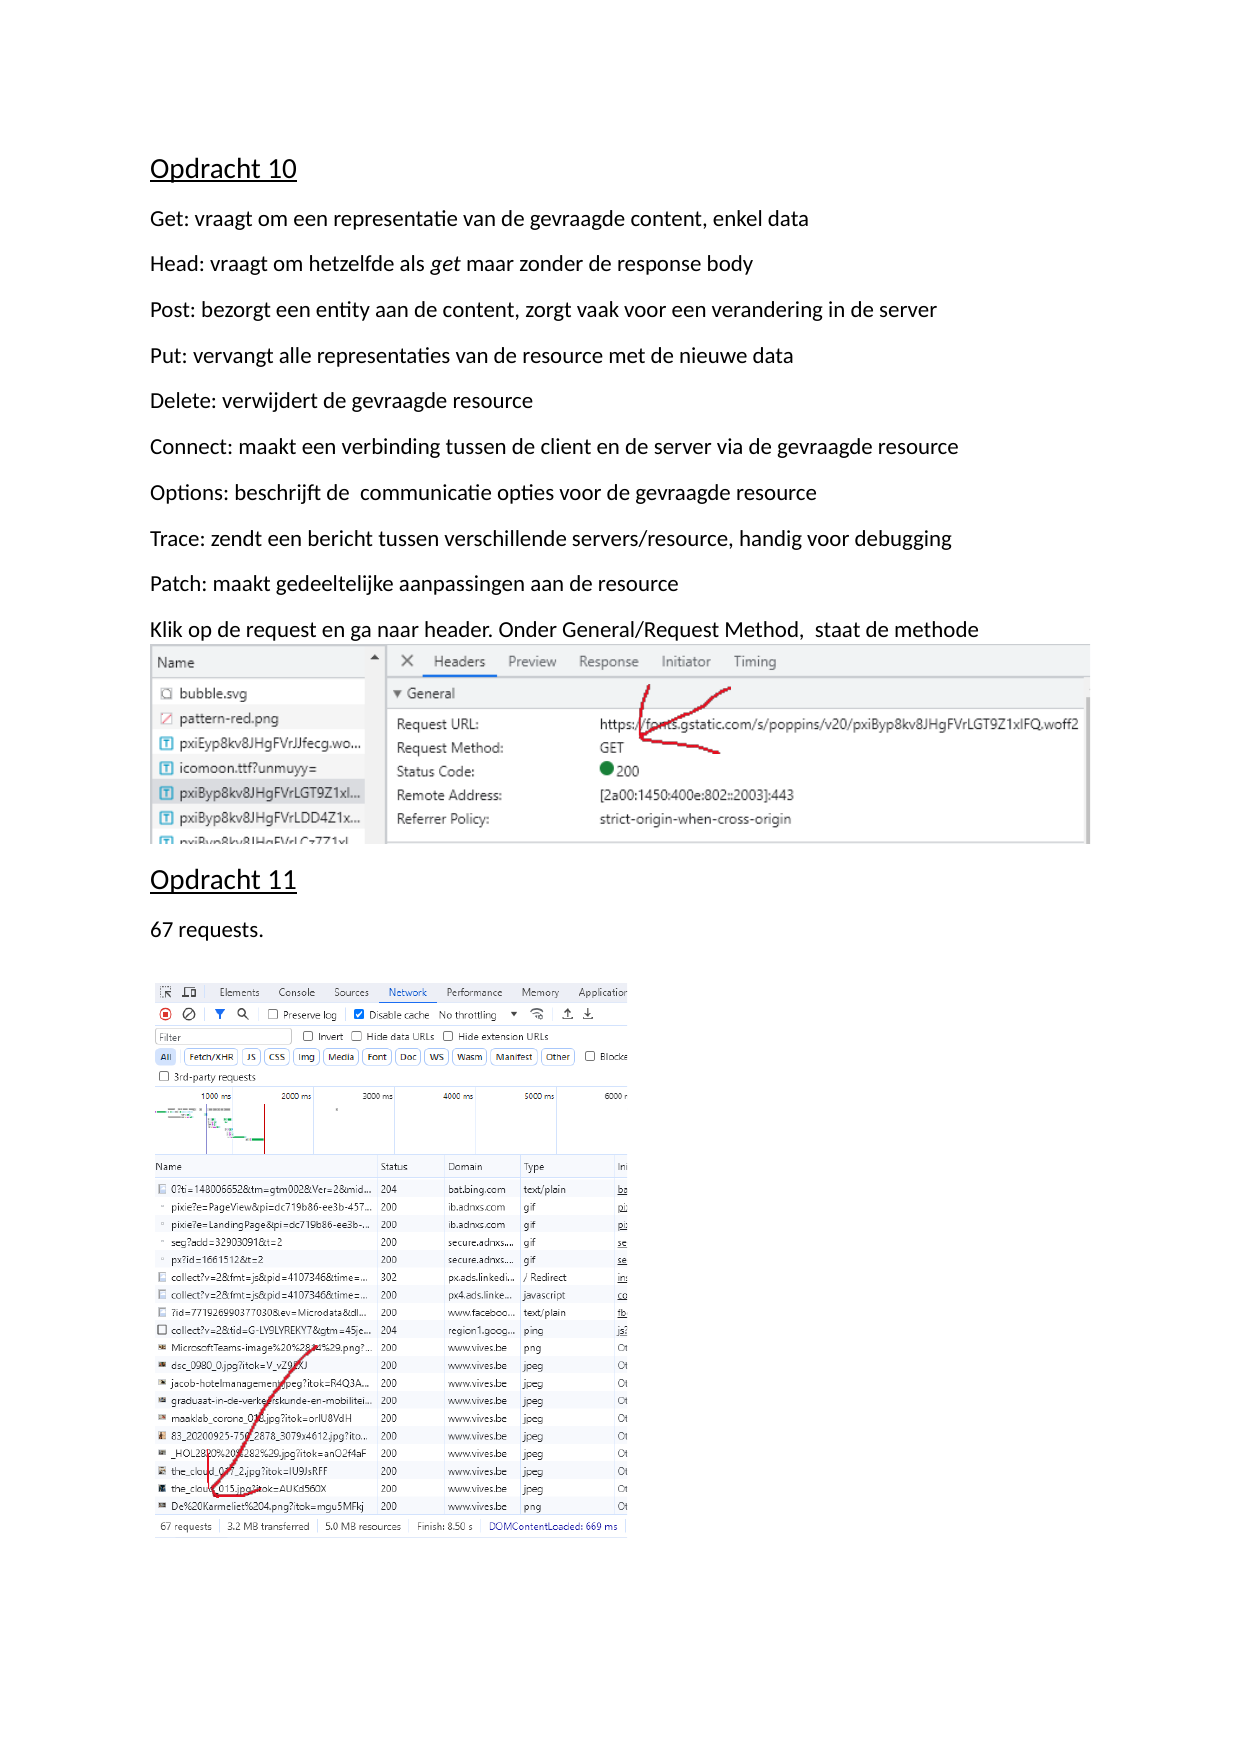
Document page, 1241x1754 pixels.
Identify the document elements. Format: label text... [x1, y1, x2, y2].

text Opdracht 11 [150, 861, 1090, 897]
text 67 requests. [150, 915, 1090, 943]
text Put: vervangt alle representaties van de resource met de nieuwe data [150, 341, 1090, 369]
text Klik op de request en ga naar header. Onder General/Request Method, staat de methode [150, 615, 1090, 644]
text Options: beschrijft de communicatie opties voor de gevraagde resource [150, 478, 1090, 506]
text Get: vraagt om een representatie van de gevraagde content, enkel data [150, 204, 1090, 232]
text Delete: verwijdert de gevraagde resource [150, 387, 1090, 414]
text Head: vraagt om hetzelfde als get maar zonder de response body [150, 249, 1090, 277]
text Connect: maakt een verbinding tussen de client en de server via de gevraagde resource [150, 432, 1090, 460]
text Patch: maakt gedeeltelijke aanpassingen aan de resource [150, 569, 1090, 597]
text Opdracht 10 [150, 150, 1090, 186]
text Trace: zendt een bericht tussen verschillende servers/resource, handig voor debugging [150, 524, 1090, 552]
text Post: bezorgt een entity aan de content, zorgt vaak voor een verandering in de server [150, 295, 1090, 323]
